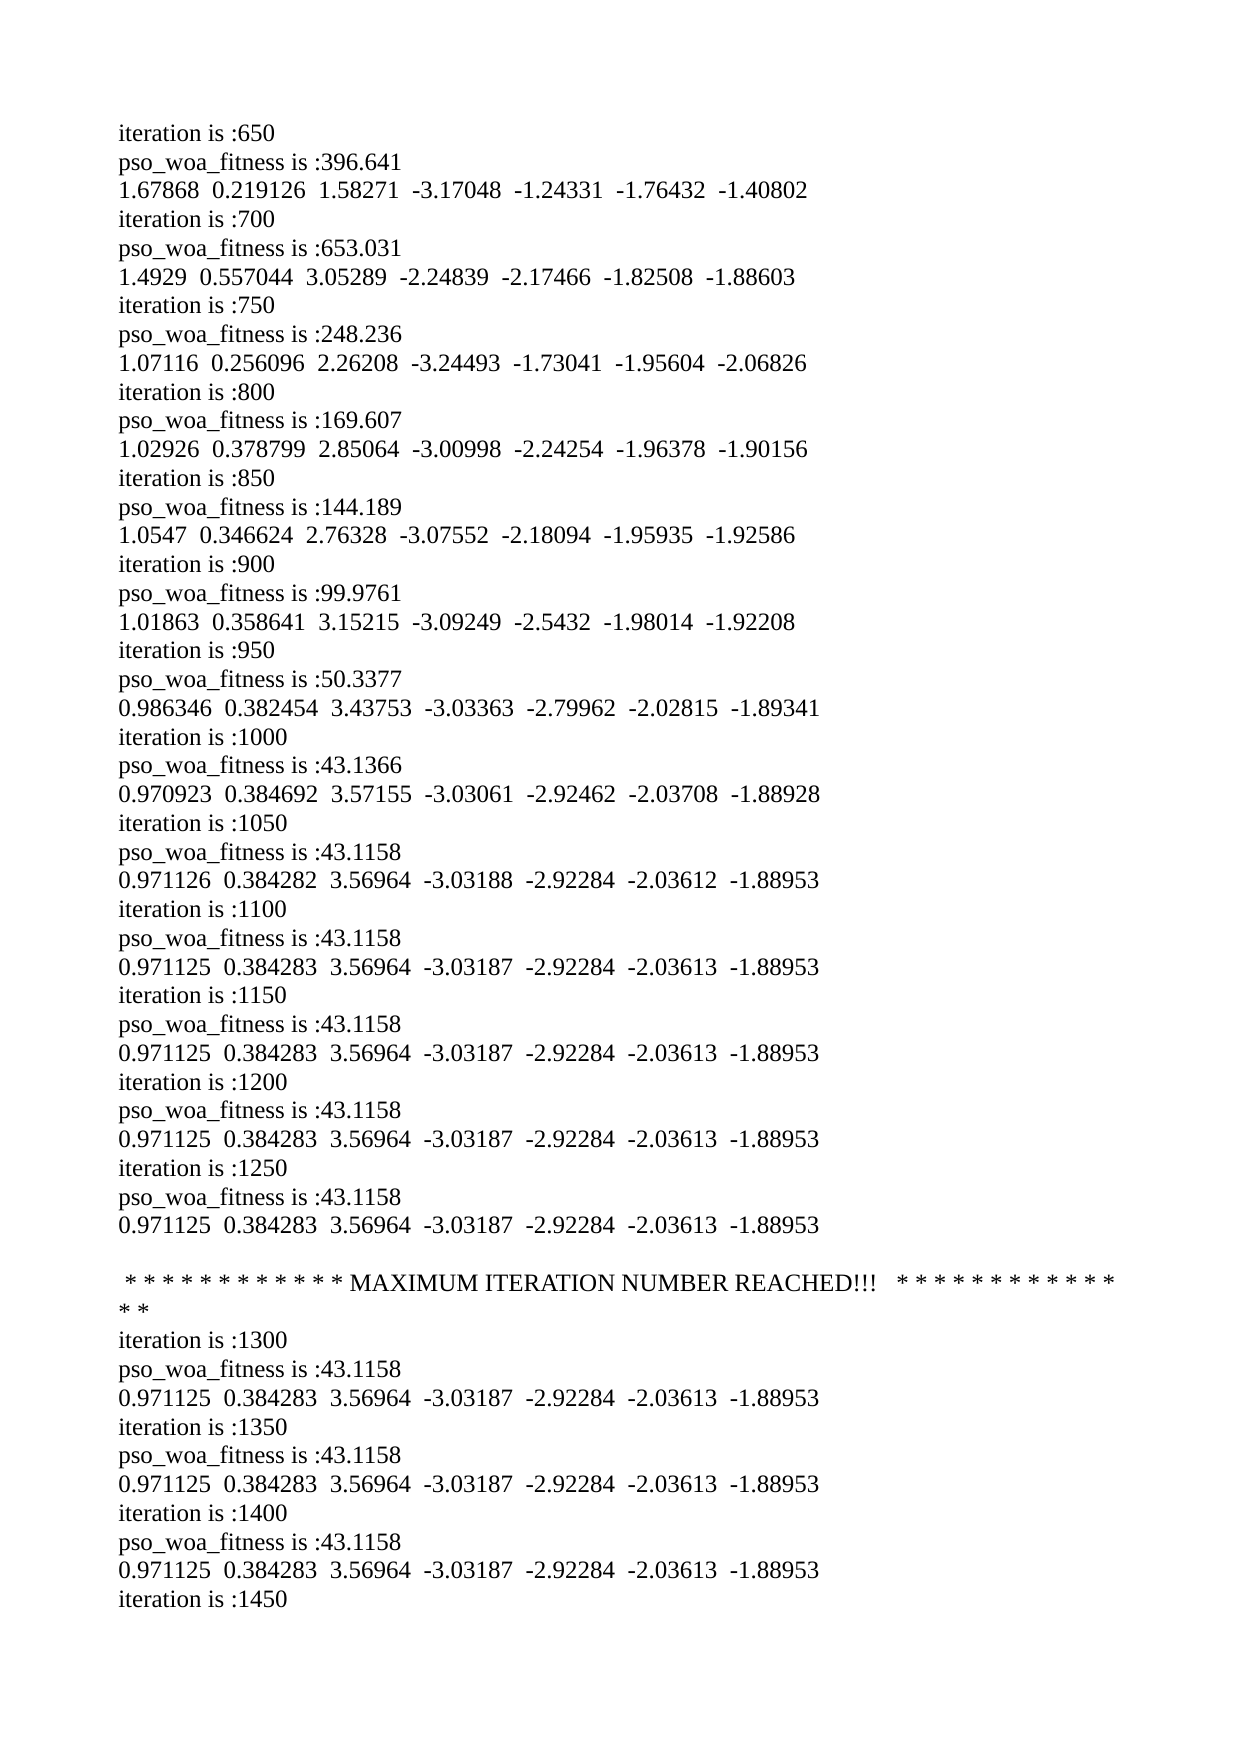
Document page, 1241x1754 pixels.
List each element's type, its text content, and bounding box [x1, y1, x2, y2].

text pso_woa_fitness is :99.9761 [118, 578, 1122, 607]
text iteration is :1100 [118, 894, 1122, 923]
text pso_woa_fitness is :43.1158 [118, 1096, 1122, 1124]
text 1.0547 0.346624 2.76328 -3.07552 -2.18094 -1.95935 -1.92586 [118, 521, 1122, 549]
text 0.971125 0.384283 3.56964 -3.03187 -2.92284 -2.03613 -1.88953 [118, 952, 1122, 981]
text iteration is :650 [118, 118, 1122, 147]
text iteration is :850 [118, 463, 1122, 492]
text iteration is :1250 [118, 1153, 1122, 1182]
text iteration is :1300 [118, 1326, 1122, 1354]
text iteration is :900 [118, 549, 1122, 578]
text iteration is :1150 [118, 981, 1122, 1009]
text pso_woa_fitness is :169.607 [118, 406, 1122, 434]
text 0.986346 0.382454 3.43753 -3.03363 -2.79962 -2.02815 -1.89341 [118, 693, 1122, 722]
text pso_woa_fitness is :43.1158 [118, 837, 1122, 866]
text iteration is :1400 [118, 1498, 1122, 1527]
text iteration is :800 [118, 377, 1122, 406]
text * * * * * * * * * * * * MAXIMUM ITERATION NUMBER REACHED!!! * * * * * * * * * * * * * * [118, 1268, 1122, 1326]
text iteration is :1000 [118, 722, 1122, 751]
text pso_woa_fitness is :43.1158 [118, 1441, 1122, 1469]
text iteration is :750 [118, 291, 1122, 319]
text 0.971125 0.384283 3.56964 -3.03187 -2.92284 -2.03613 -1.88953 [118, 1211, 1122, 1239]
text pso_woa_fitness is :653.031 [118, 233, 1122, 262]
text 0.971125 0.384283 3.56964 -3.03187 -2.92284 -2.03613 -1.88953 [118, 1124, 1122, 1153]
text 1.07116 0.256096 2.26208 -3.24493 -1.73041 -1.95604 -2.06826 [118, 348, 1122, 377]
text 1.01863 0.358641 3.15215 -3.09249 -2.5432 -1.98014 -1.92208 [118, 607, 1122, 636]
text iteration is :1200 [118, 1067, 1122, 1096]
text pso_woa_fitness is :144.189 [118, 492, 1122, 521]
text iteration is :1050 [118, 808, 1122, 837]
text pso_woa_fitness is :43.1158 [118, 1527, 1122, 1556]
text iteration is :700 [118, 204, 1122, 233]
text pso_woa_fitness is :396.641 [118, 147, 1122, 176]
text 0.971125 0.384283 3.56964 -3.03187 -2.92284 -2.03613 -1.88953 [118, 1556, 1122, 1584]
text iteration is :1450 [118, 1584, 1122, 1613]
text pso_woa_fitness is :43.1158 [118, 1182, 1122, 1211]
text 0.971126 0.384282 3.56964 -3.03188 -2.92284 -2.03612 -1.88953 [118, 866, 1122, 894]
text iteration is :950 [118, 636, 1122, 664]
text pso_woa_fitness is :248.236 [118, 319, 1122, 348]
text pso_woa_fitness is :43.1158 [118, 1009, 1122, 1038]
text pso_woa_fitness is :43.1366 [118, 751, 1122, 779]
text 1.4929 0.557044 3.05289 -2.24839 -2.17466 -1.82508 -1.88603 [118, 262, 1122, 291]
text pso_woa_fitness is :43.1158 [118, 923, 1122, 952]
text 0.970923 0.384692 3.57155 -3.03061 -2.92462 -2.03708 -1.88928 [118, 779, 1122, 808]
text 1.02926 0.378799 2.85064 -3.00998 -2.24254 -1.96378 -1.90156 [118, 434, 1122, 463]
text iteration is :1350 [118, 1412, 1122, 1441]
text 0.971125 0.384283 3.56964 -3.03187 -2.92284 -2.03613 -1.88953 [118, 1038, 1122, 1067]
text pso_woa_fitness is :50.3377 [118, 664, 1122, 693]
text pso_woa_fitness is :43.1158 [118, 1354, 1122, 1383]
text 0.971125 0.384283 3.56964 -3.03187 -2.92284 -2.03613 -1.88953 [118, 1469, 1122, 1498]
text 0.971125 0.384283 3.56964 -3.03187 -2.92284 -2.03613 -1.88953 [118, 1383, 1122, 1412]
text 1.67868 0.219126 1.58271 -3.17048 -1.24331 -1.76432 -1.40802 [118, 176, 1122, 204]
